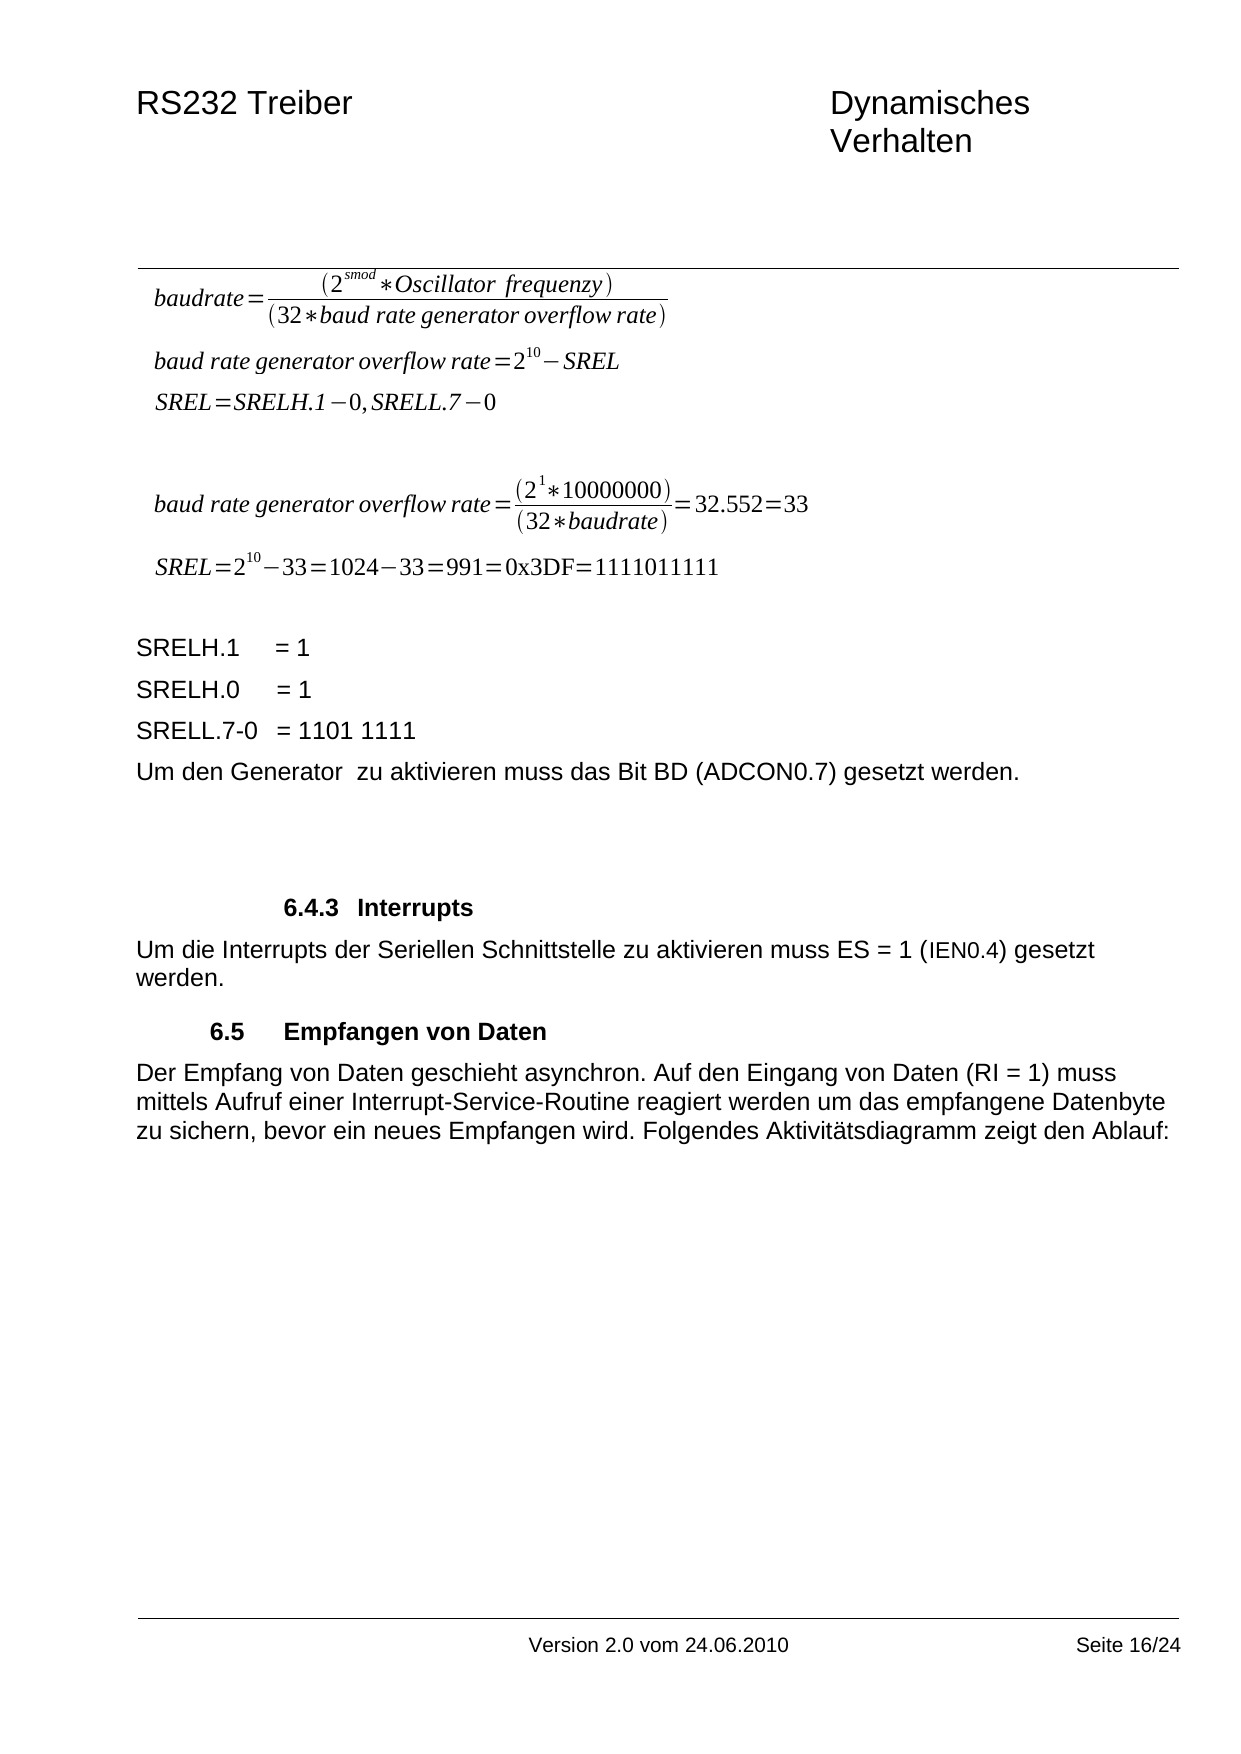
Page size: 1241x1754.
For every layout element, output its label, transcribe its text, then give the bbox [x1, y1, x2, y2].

text SRELH.0 = 1 [136, 675, 1181, 703]
text Der Empfang von Daten geschieht asynchron. Auf den Eingang von Daten (RI = 1) muss mittels Aufruf einer Interrupt-Service-Routine reagiert werden um das empfangene Datenbyte zu sichern, bevor ein neues Empfangen wird. Folgendes Aktivitätsdiagramm zeigt den Ablauf: [136, 1058, 1181, 1145]
text Um die Interrupts der Seriellen Schnittstelle zu aktivieren muss ES = 1 (IEN0.4) gesetzt werden. [136, 935, 1181, 992]
text SRELL.7-0 = 1101 1111 [136, 716, 1181, 745]
text SRELH.1 = 1 [136, 633, 1181, 662]
subtitle Empfangen von Daten [209, 1017, 1181, 1046]
subtitle Interrupts [283, 893, 1181, 922]
text Um den Generator zu aktivieren muss das Bit BD (ADCON0.7) gesetzt werden. [136, 757, 1181, 786]
